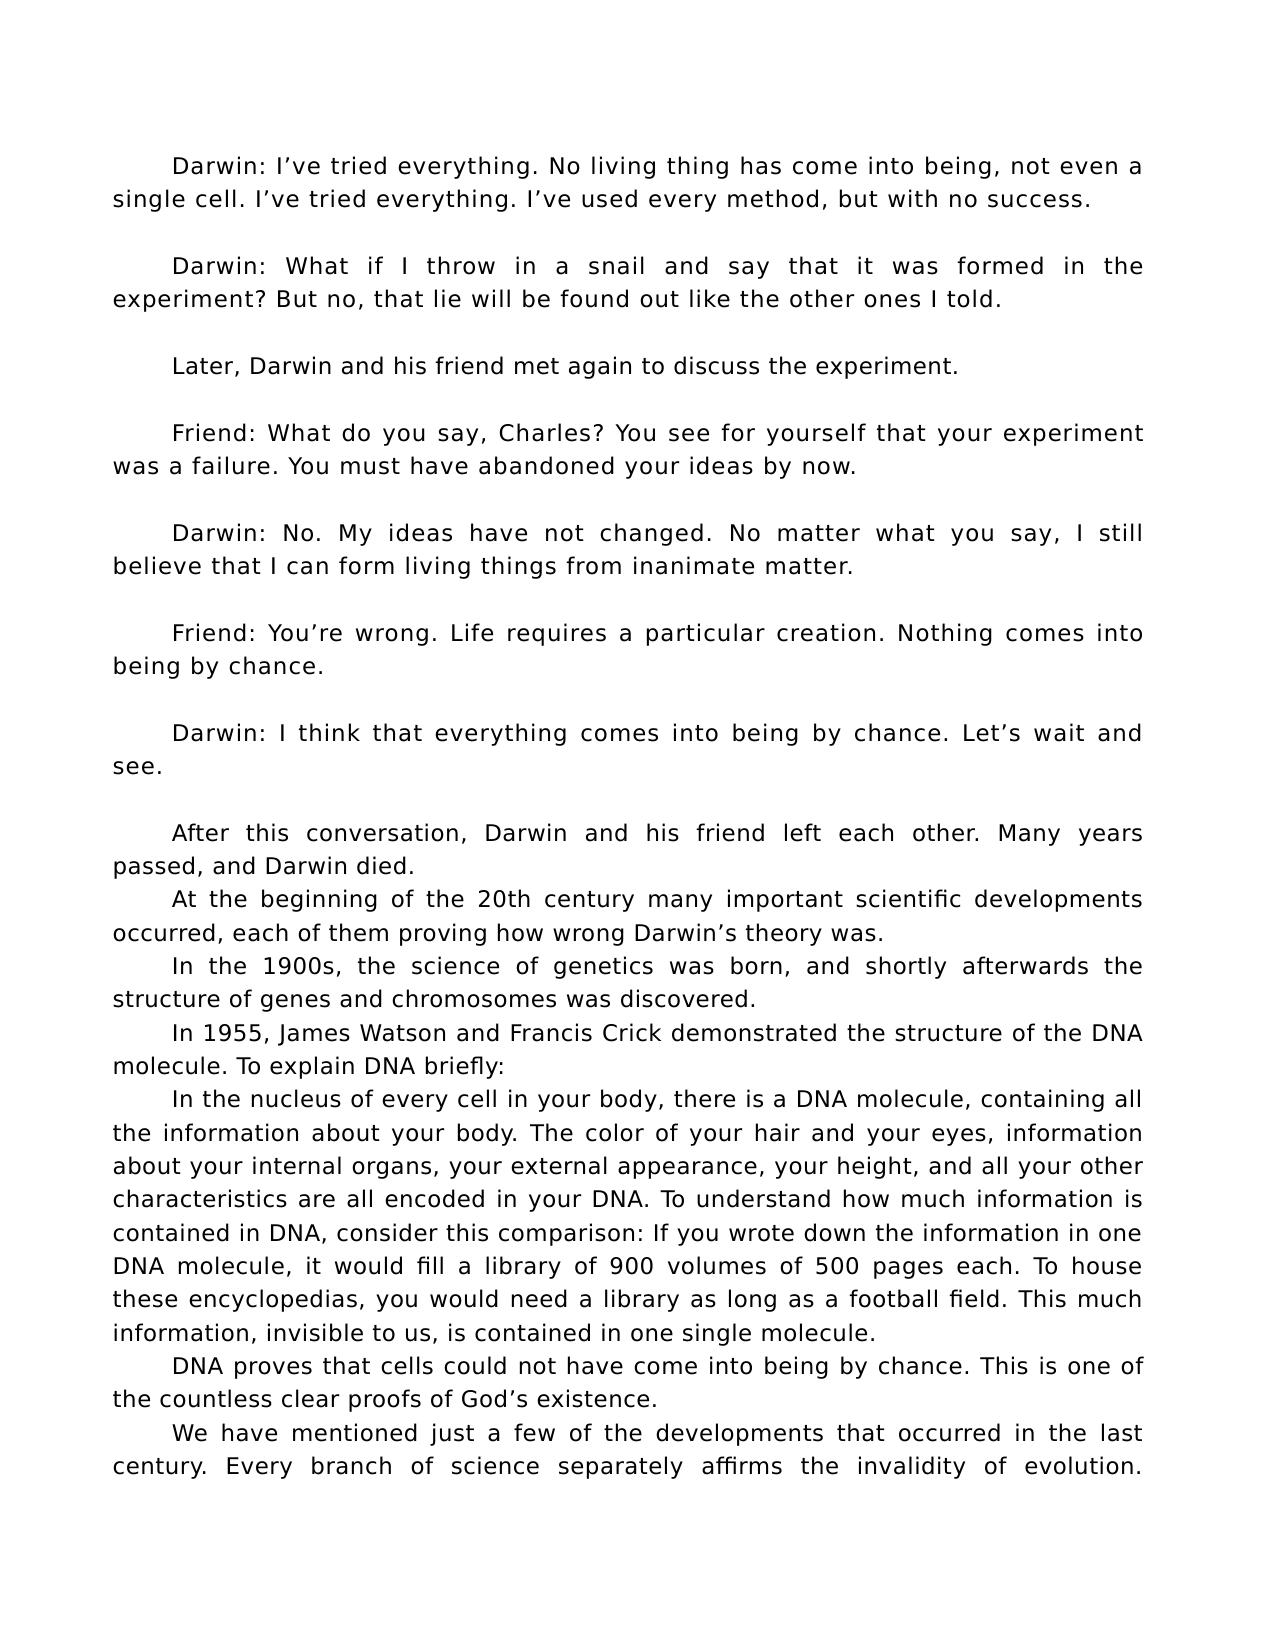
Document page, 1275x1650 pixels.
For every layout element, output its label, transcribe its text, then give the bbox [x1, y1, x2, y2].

text We have mentioned just a few of the developments that occurred in the last century. Every branch of science separately affirms the invalidity of evolution. [112, 1414, 1145, 1481]
text In the nucleus of every cell in your body, there is a DNA molecule, containing all the information about your body. The color of your hair and your eyes, information about your internal organs, your external appearance, your height, and all your other characteristics are all encoded in your DNA. To understand how much information is contained in DNA, consider this comparison: If you wrote down the information in one DNA molecule, it would fill a library of 900 volumes of 500 pages each. To house these encyclopedias, you would need a library as long as a football field. This much information, invisible to us, is contained in one single molecule. [112, 1081, 1145, 1348]
text Darwin: No. My ideas have not changed. No matter what you say, I still believe that I can form living things from inanimate matter. [112, 514, 1145, 581]
text In the 1900s, the science of genetics was born, and shortly afterwards the structure of genes and chromosomes was discovered. [112, 948, 1145, 1014]
text Darwin: I think that everything comes into being by chance. Let’s wait and see. [112, 714, 1145, 781]
text Friend: You’re wrong. Life requires a particular creation. Nothing comes into being by chance. [112, 614, 1145, 681]
text At the beginning of the 20th century many important scientific developments occurred, each of them proving how wrong Darwin’s theory was. [112, 881, 1145, 948]
text After this conversation, Darwin and his friend left each other. Many years passed, and Darwin died. [112, 814, 1145, 881]
text Darwin: I’ve tried everything. No living thing has come into being, not even a single cell. I’ve tried everything. I’ve used every method, but with no success. [112, 148, 1145, 214]
text Friend: What do you say, Charles? You see for yourself that your experiment was a failure. You must have abandoned your ideas by now. [112, 414, 1145, 481]
text In 1955, James Watson and Francis Crick demonstrated the structure of the DNA molecule. To explain DNA briefly: [112, 1014, 1145, 1081]
text DNA proves that cells could not have come into being by chance. This is one of the countless clear proofs of God’s existence. [112, 1348, 1145, 1414]
text Later, Darwin and his friend met again to discuss the experiment. [112, 348, 1145, 381]
text Darwin: What if I throw in a snail and say that it was formed in the experiment? But no, that lie will be found out like the other ones I told. [112, 248, 1145, 314]
